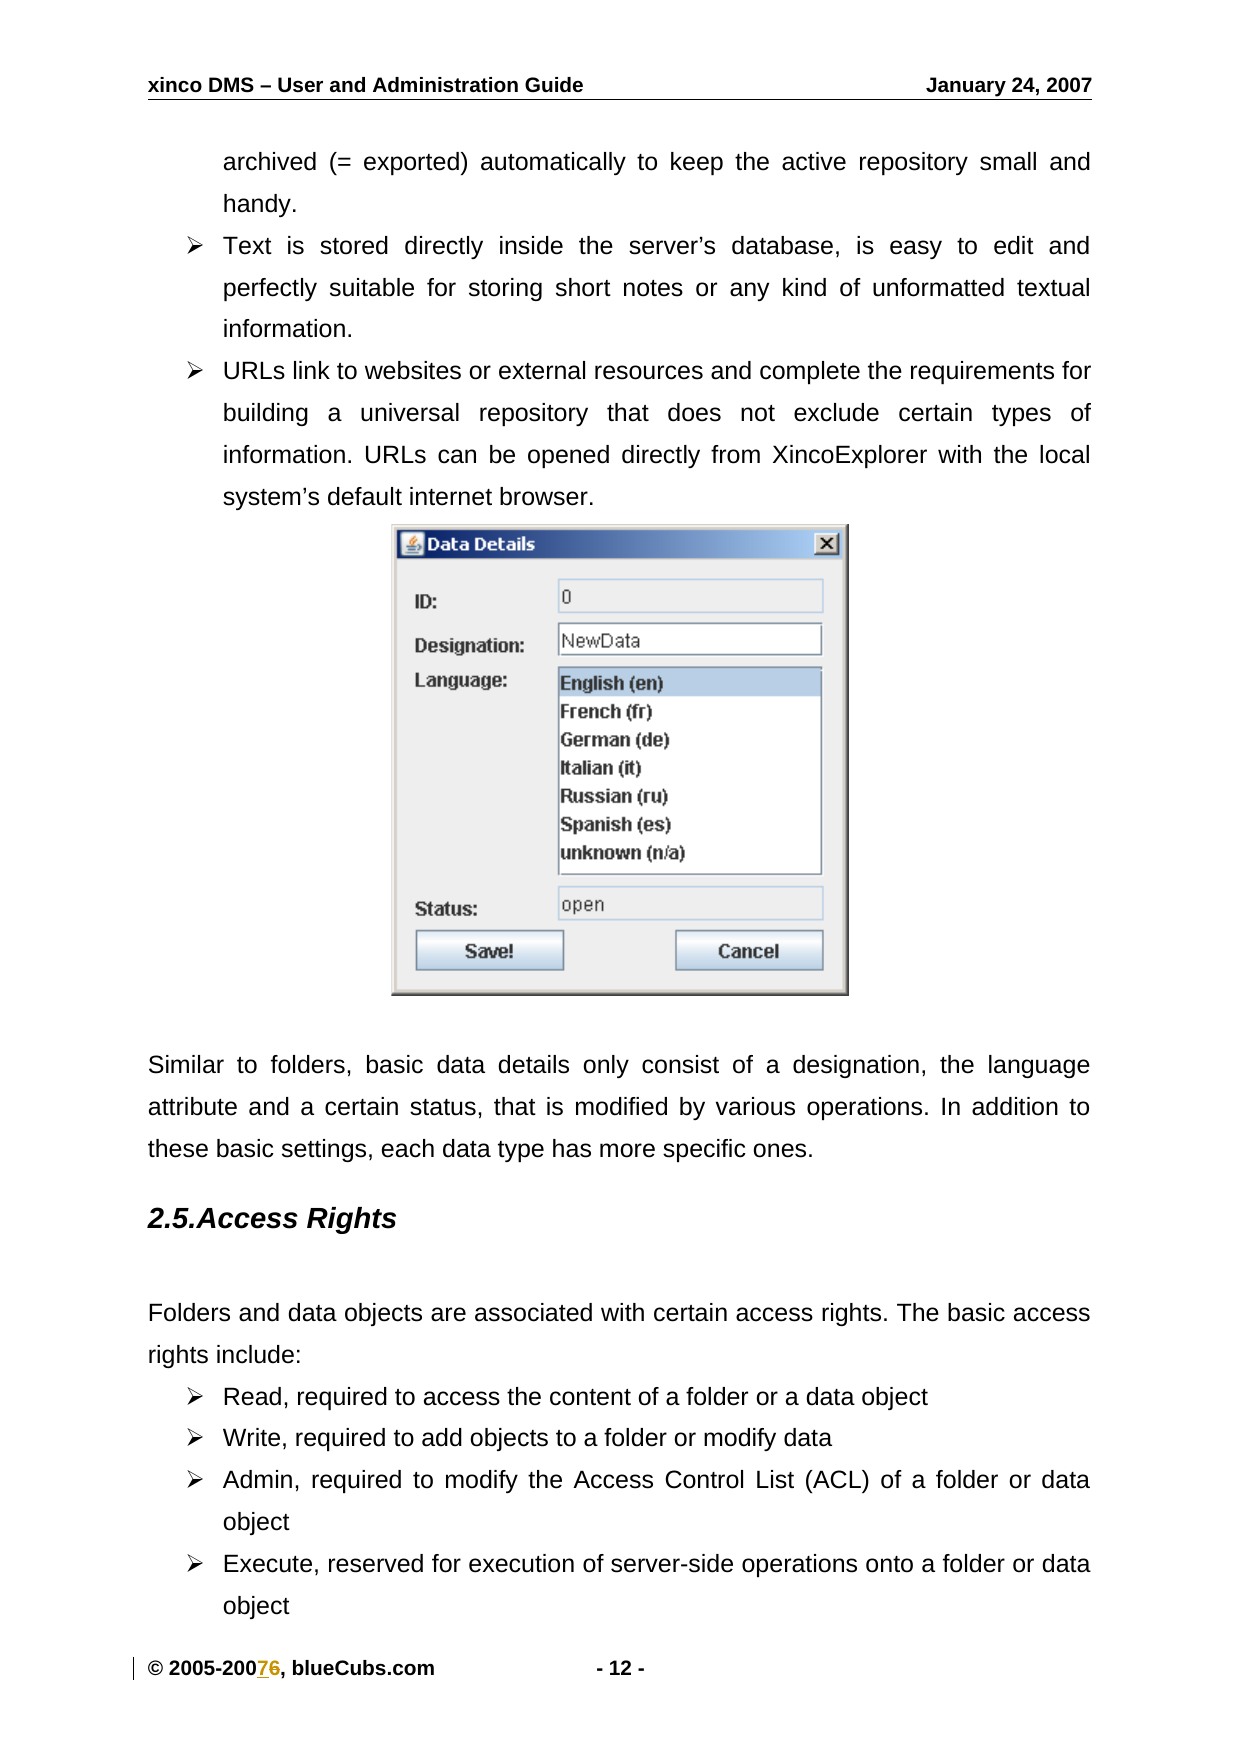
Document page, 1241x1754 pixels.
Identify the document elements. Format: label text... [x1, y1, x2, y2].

picture [391, 524, 849, 996]
list Text is stored directly inside the server’s database, is easy to edit and perfectly suitable for storing short notes or any kind of unformatted textual information. [185, 231, 1092, 343]
text Folders and data objects are associated with certain access rights. The basic access rights include: [148, 1298, 1092, 1368]
list Read, required to access the content of a folder or a data object [185, 1382, 1092, 1410]
list Admin, required to modify the Access Control List (ACL) of a folder or data object [185, 1466, 1092, 1536]
list Write, required to add objects to a folder or modify data [185, 1424, 1092, 1452]
list URLs link to websites or external resources and complete the requirements for building a universal repository that does not exclude certain types of information. URLs can be opened directly from XincoExplorer with the local system’s default internet browser. [185, 357, 1092, 511]
list archived (= exported) automatically to keep the active repository small and handy. [185, 148, 1092, 217]
text Similar to folders, basic data details only consist of a designation, the language attribute and a certain status, that is modified by various operations. In addition to these basic settings, each data type has more specific ones. [148, 1051, 1092, 1163]
list Execute, reserved for execution of server-side operations onto a folder or data object [185, 1550, 1092, 1620]
subtitle Access Rights [148, 1202, 1092, 1234]
